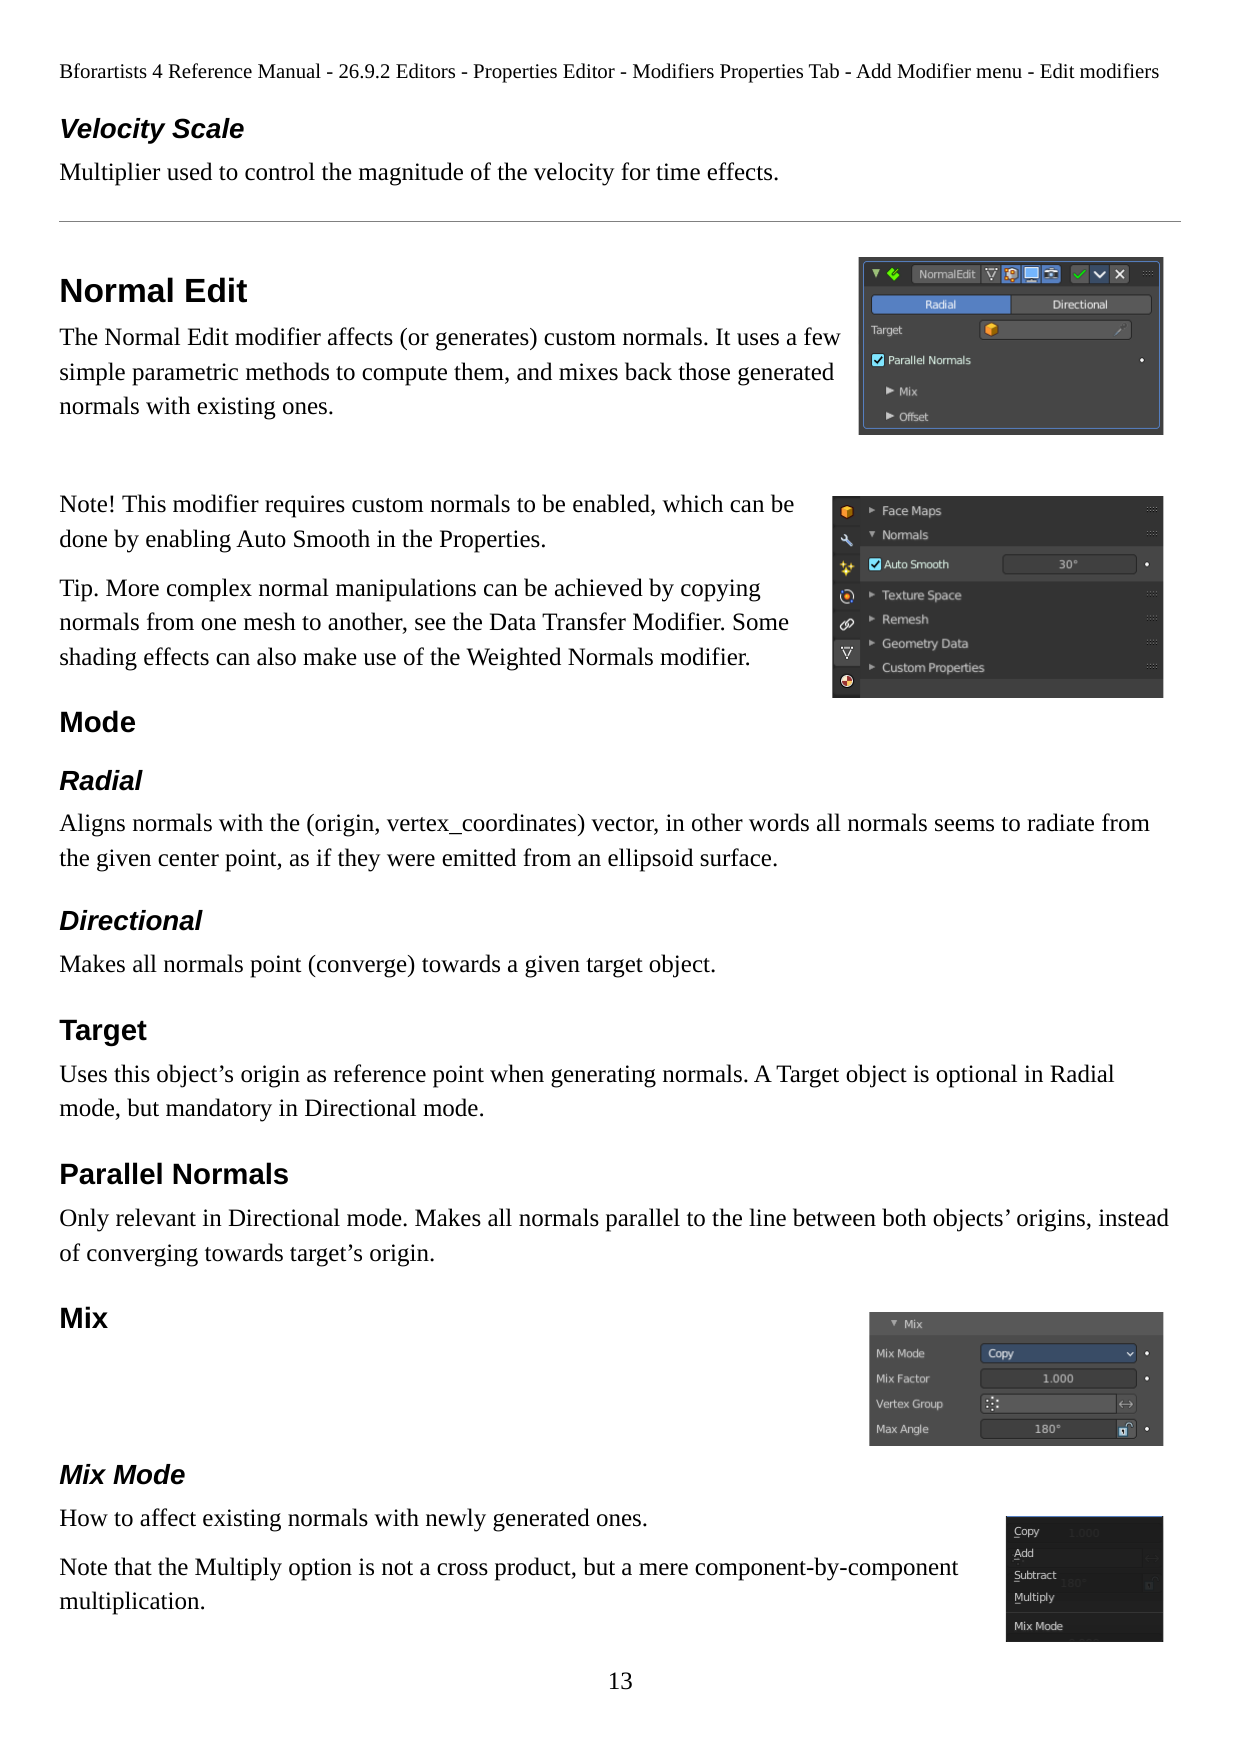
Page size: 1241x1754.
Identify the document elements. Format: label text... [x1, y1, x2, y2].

subtitle [1164, 271, 1181, 310]
text Makes all normals point (converge) towards a given target object. [59, 949, 1181, 978]
subtitle Radial [59, 764, 1181, 796]
subtitle Parallel Normals [59, 1157, 1181, 1191]
text Multiplier used to control the magnitude of the velocity for time effects. [59, 157, 1181, 186]
picture [869, 1312, 1164, 1446]
text Tip. More complex normal manipulations can be achieved by copying normals from one mesh to another, see the Data Transfer Modifier. Some shading effects can also make use of the Weighted Normals modifier. [59, 573, 832, 671]
subtitle Directional [59, 904, 1181, 936]
picture [1005, 1516, 1164, 1642]
subtitle Mix [59, 1301, 1181, 1335]
subtitle Velocity Scale [59, 113, 1181, 144]
subtitle Normal Edit [59, 271, 858, 310]
subtitle Mode [59, 705, 1181, 739]
text Aligns normals with the (origin, vertex_coordinates) vector, in other words all normals seems to radiate from the given center point, as if they were emitted from an ellipsoid surface. [59, 808, 1181, 872]
text Note! This modifier requires custom normals to be enabled, which can be done by enabling Auto Smooth in the Properties. [59, 489, 1181, 552]
subtitle Target [59, 1013, 1181, 1046]
picture [858, 257, 1164, 435]
text Only relevant in Directional mode. Makes all normals parallel to the line between both objects’ origins, instead of converging towards target’s origin. [59, 1203, 1181, 1266]
picture [832, 496, 1164, 698]
text How to affect existing normals with newly generated ones. [59, 1503, 1181, 1531]
text The Normal Edit modifier affects (or generates) custom normals. It uses a few simple parametric methods to compute them, and mixes back those generated normals with existing ones. [59, 322, 858, 420]
subtitle Mix Mode [59, 1458, 1181, 1490]
text Uses this object’s origin as reference point when generating normals. A Target object is optional in Radial mode, but mandatory in Directional mode. [59, 1059, 1181, 1122]
text Note that the Multiply option is not a cross product, but a mere component-by-component multiplication. [59, 1552, 1005, 1615]
